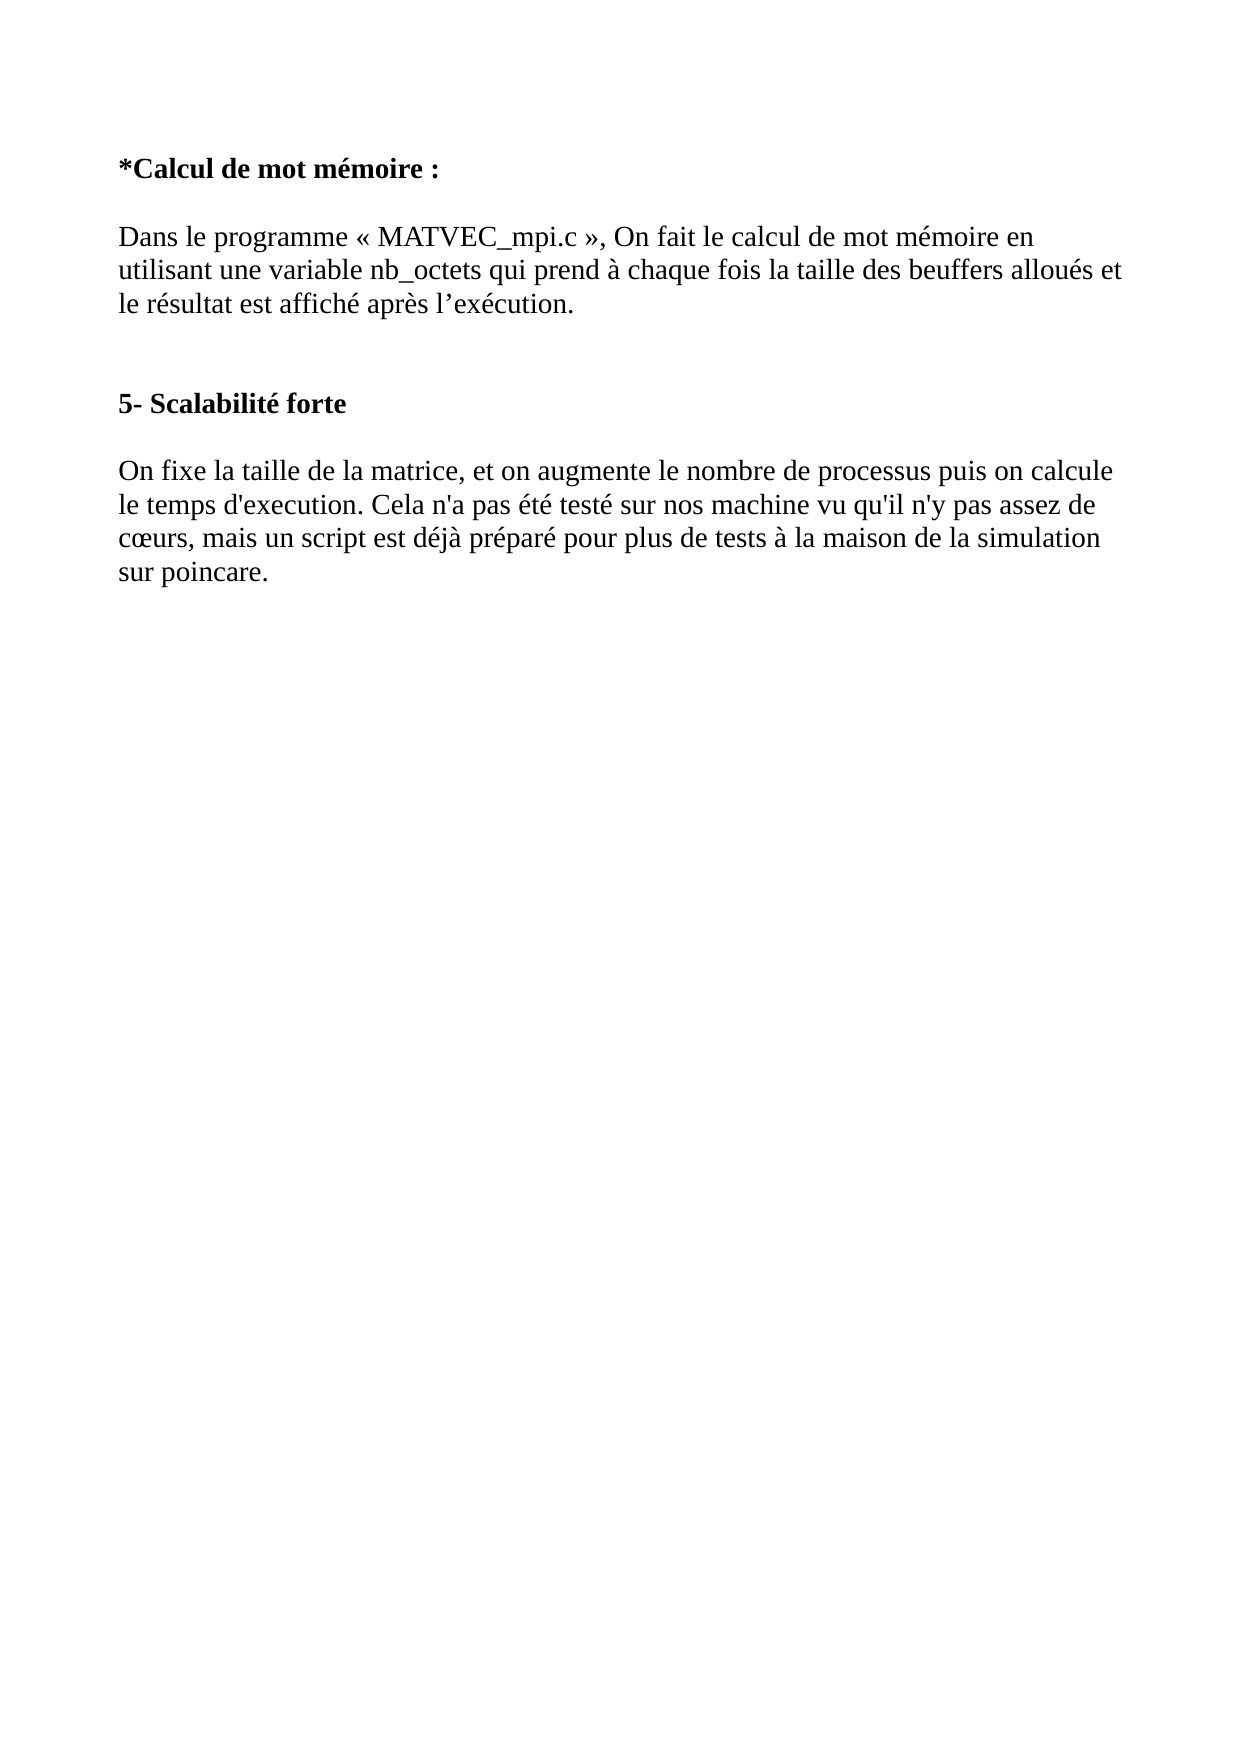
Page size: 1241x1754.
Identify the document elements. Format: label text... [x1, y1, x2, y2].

text 5- Scalabilité forte [118, 386, 1122, 420]
text *Calcul de mot mémoire : [118, 152, 1122, 185]
text Dans le programme « MATVEC_mpi.c », On fait le calcul de mot mémoire en utilisant une variable nb_octets qui prend à chaque fois la taille des beuffers alloués et le résultat est affiché après l’exécution. [118, 219, 1122, 319]
text On fixe la taille de la matrice, et on augmente le nombre de processus puis on calcule le temps d'execution. Cela n'a pas été testé sur nos machine vu qu'il n'y pas assez de cœurs, mais un script est déjà préparé pour plus de tests à la maison de la simulation sur poincare. [118, 453, 1122, 588]
